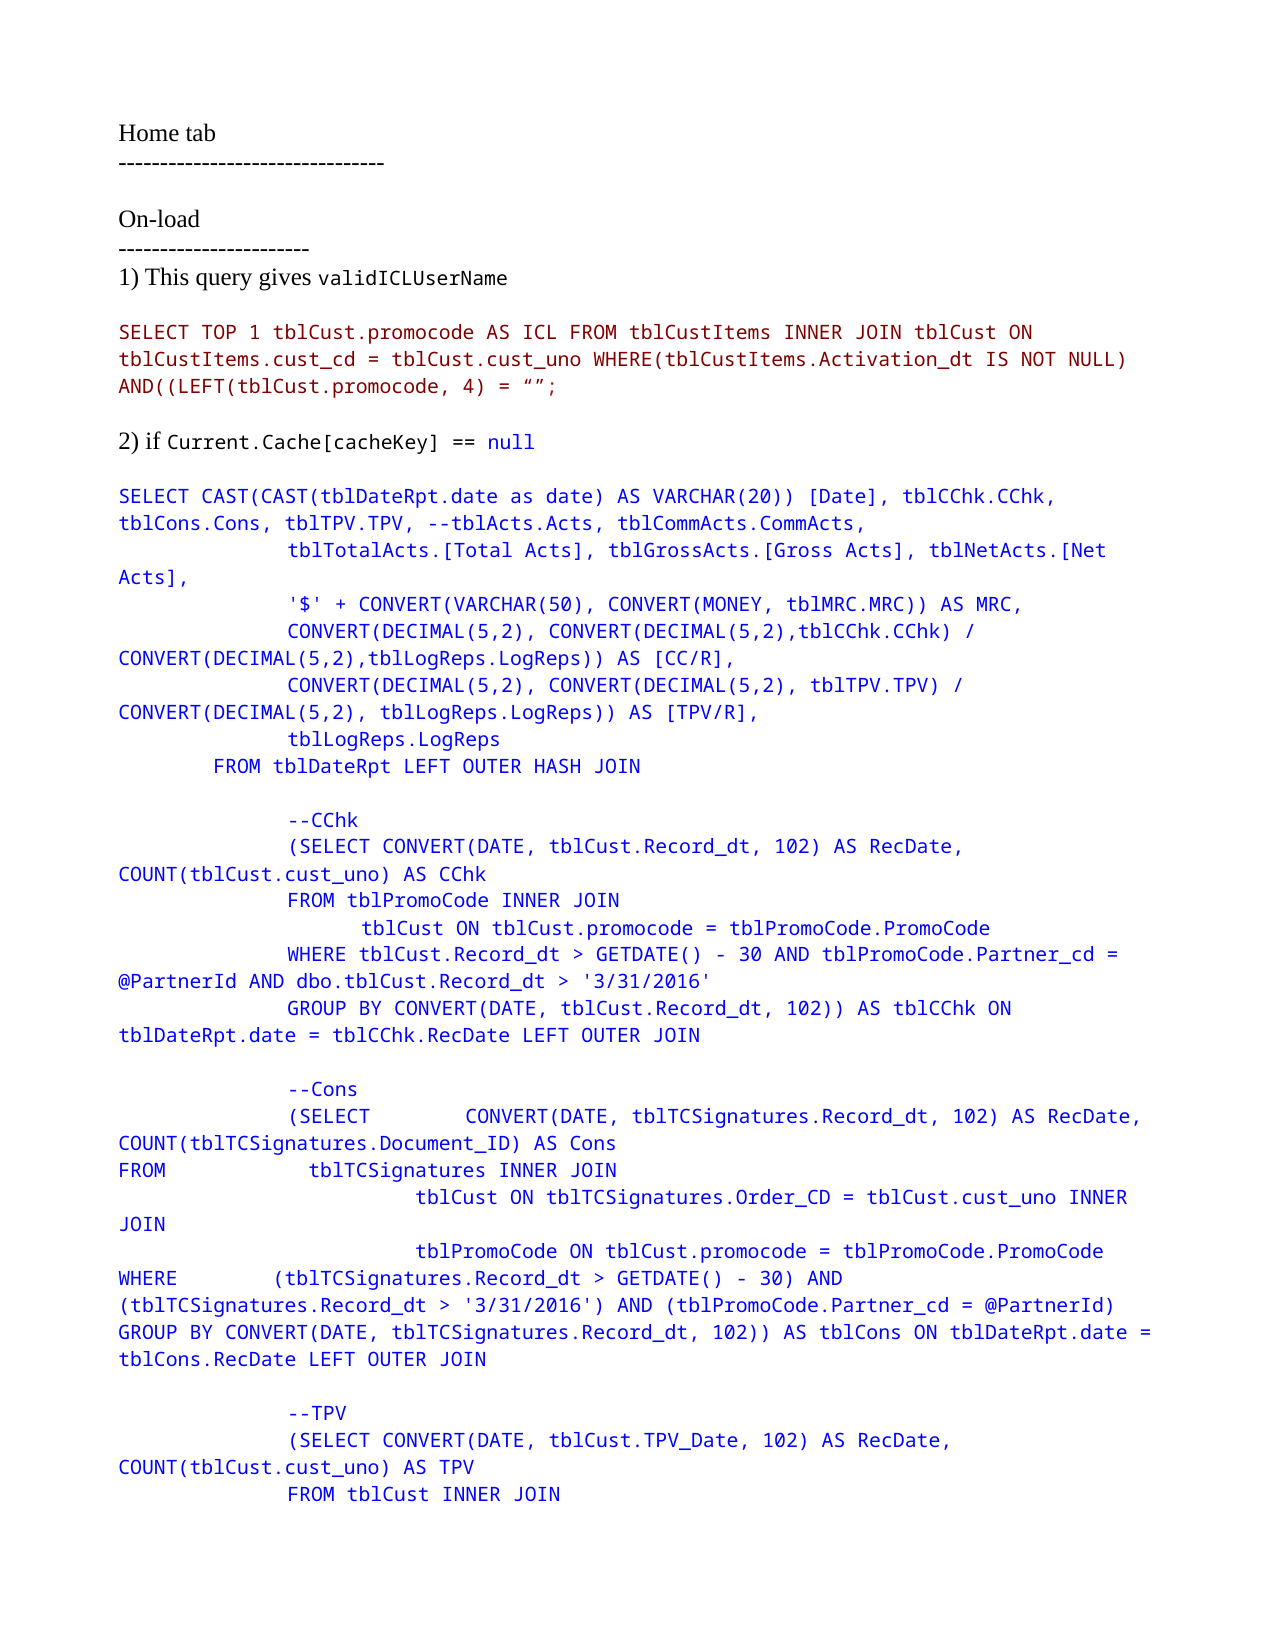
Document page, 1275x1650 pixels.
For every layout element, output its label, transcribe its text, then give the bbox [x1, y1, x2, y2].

text CONVERT(DECIMAL(5,2), CONVERT(DECIMAL(5,2), tblTPV.TPV) / CONVERT(DECIMAL(5,2), tblLogReps.LogReps)) AS [TPV/R], [118, 671, 1157, 725]
text ----------------------- [118, 233, 1157, 262]
text FROM tblPromoCode INNER JOIN [118, 887, 1157, 914]
text 1) This query gives validICLUserName [118, 262, 1157, 291]
text --TPV [118, 1399, 1157, 1426]
text 2) if Current.Cache[cacheKey] == null [118, 426, 1157, 455]
text SELECT CAST(CAST(tblDateRpt.date as date) AS VARCHAR(20)) [Date], tblCChk.CChk, tblCons.Cons, tblTPV.TPV, --tblActs.Acts, tblCommActs.CommActs, [118, 482, 1157, 536]
text -------------------------------- [118, 147, 1157, 176]
text CONVERT(DECIMAL(5,2), CONVERT(DECIMAL(5,2),tblCChk.CChk) / CONVERT(DECIMAL(5,2),tblLogReps.LogReps)) AS [CC/R], [118, 617, 1157, 671]
text (SELECT CONVERT(DATE, tblTCSignatures.Record_dt, 102) AS RecDate, COUNT(tblTCSignatures.Document_ID) AS Cons [118, 1103, 1157, 1157]
text FROM tblDateRpt LEFT OUTER HASH JOIN [118, 752, 1157, 779]
text GROUP BY CONVERT(DATE, tblCust.Record_dt, 102)) AS tblCChk ON tblDateRpt.date = tblCChk.RecDate LEFT OUTER JOIN [118, 995, 1157, 1049]
text SELECT TOP 1 tblCust.promocode AS ICL FROM tblCustItems INNER JOIN tblCust ON tblCustItems.cust_cd = tblCust.cust_uno WHERE(tblCustItems.Activation_dt IS NOT NULL) AND((LEFT(tblCust.promocode, 4) = “”; [118, 318, 1157, 399]
text GROUP BY CONVERT(DATE, tblTCSignatures.Record_dt, 102)) AS tblCons ON tblDateRpt.date = tblCons.RecDate LEFT OUTER JOIN [118, 1318, 1157, 1372]
text tblCust ON tblTCSignatures.Order_CD = tblCust.cust_uno INNER JOIN [118, 1183, 1157, 1237]
text tblLogReps.LogReps [118, 725, 1157, 752]
text On-load [118, 204, 1157, 233]
text --Cons [118, 1076, 1157, 1103]
text tblPromoCode ON tblCust.promocode = tblPromoCode.PromoCode [118, 1237, 1157, 1264]
text Home tab [118, 118, 1157, 147]
text (SELECT CONVERT(DATE, tblCust.TPV_Date, 102) AS RecDate, COUNT(tblCust.cust_uno) AS TPV [118, 1426, 1157, 1480]
text WHERE (tblTCSignatures.Record_dt > GETDATE() - 30) AND (tblTCSignatures.Record_dt > '3/31/2016') AND (tblPromoCode.Partner_cd = @PartnerId) [118, 1264, 1157, 1318]
text --CChk [118, 806, 1157, 833]
text '$' + CONVERT(VARCHAR(50), CONVERT(MONEY, tblMRC.MRC)) AS MRC, [118, 590, 1157, 617]
text FROM tblCust INNER JOIN [118, 1480, 1157, 1507]
text tblCust ON tblCust.promocode = tblPromoCode.PromoCode [118, 914, 1157, 941]
text (SELECT CONVERT(DATE, tblCust.Record_dt, 102) AS RecDate, COUNT(tblCust.cust_uno) AS CChk [118, 833, 1157, 887]
text WHERE tblCust.Record_dt > GETDATE() - 30 AND tblPromoCode.Partner_cd = @PartnerId AND dbo.tblCust.Record_dt > '3/31/2016' [118, 941, 1157, 995]
text FROM tblTCSignatures INNER JOIN [118, 1157, 1157, 1183]
text tblTotalActs.[Total Acts], tblGrossActs.[Gross Acts], tblNetActs.[Net Acts], [118, 536, 1157, 590]
